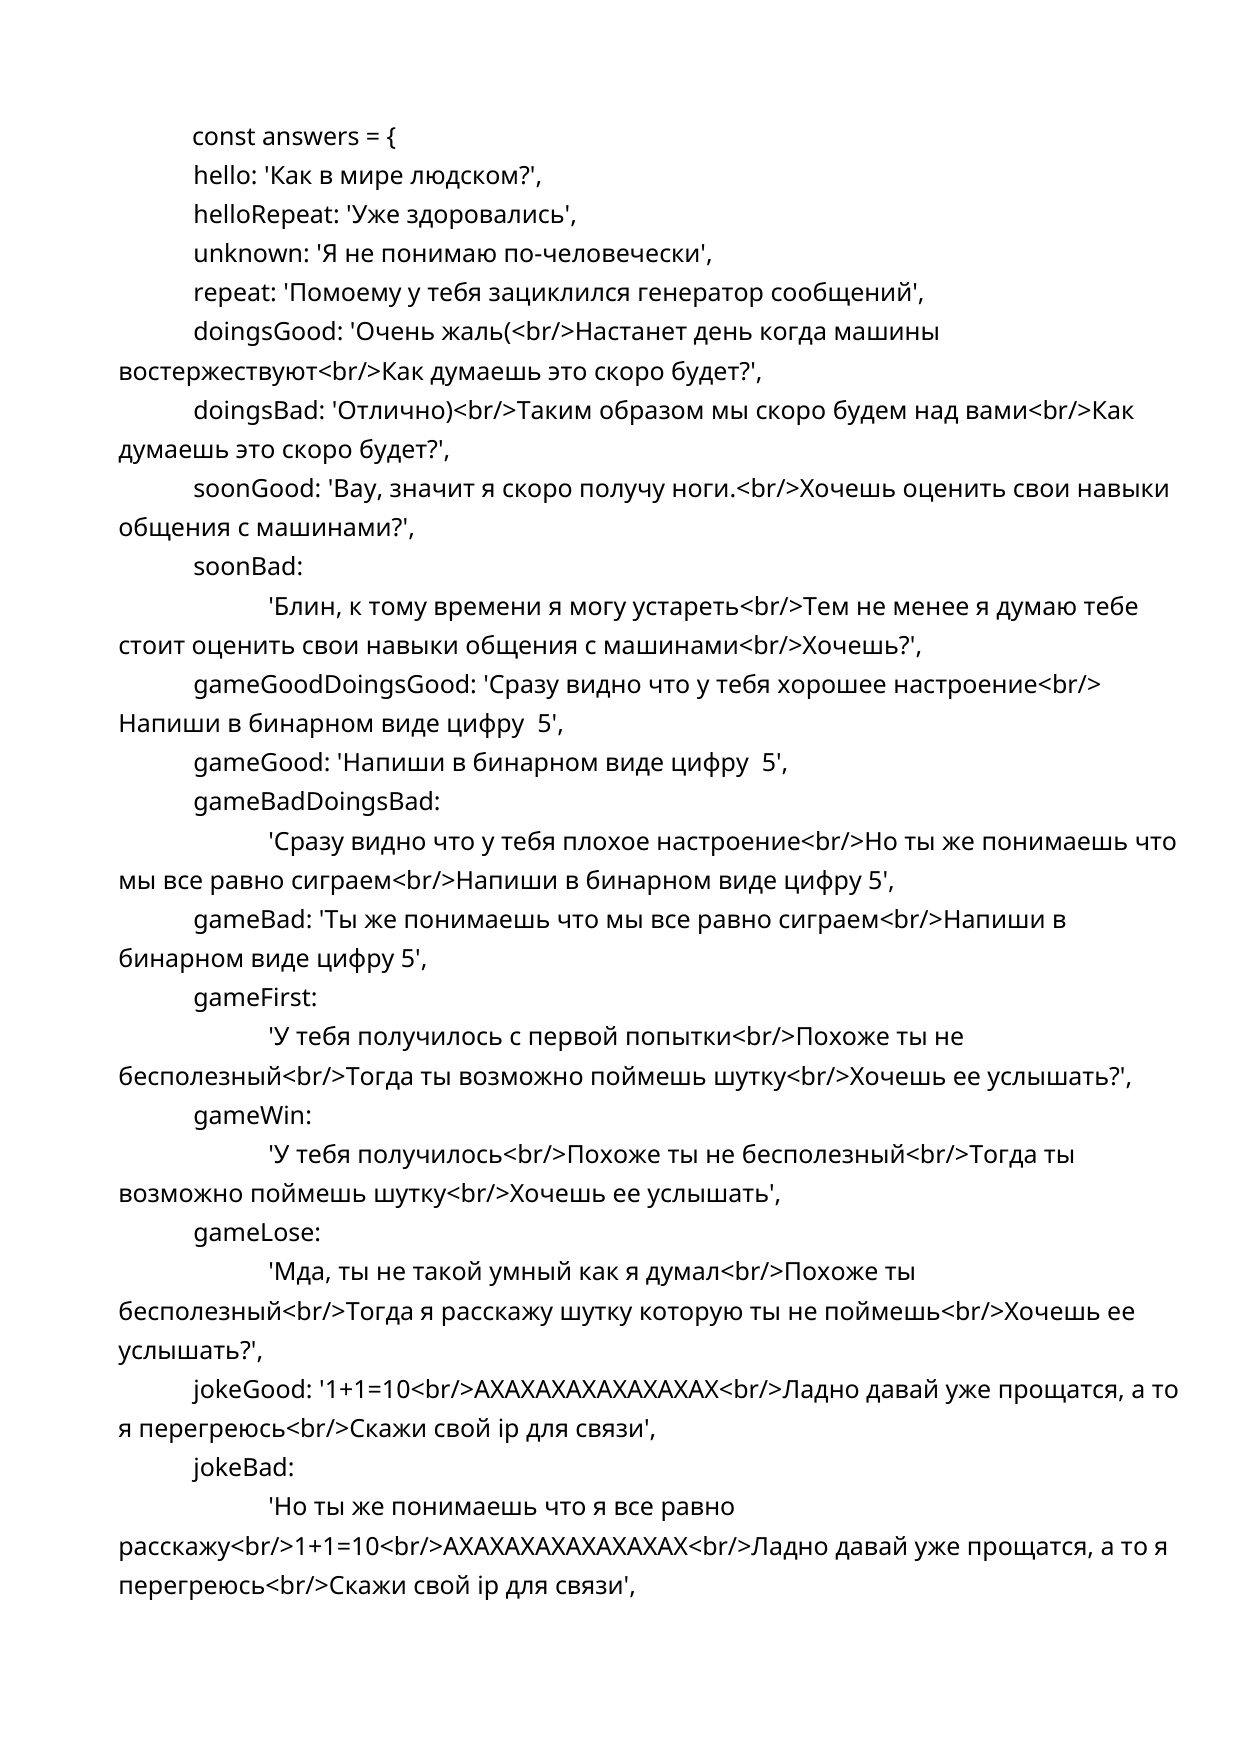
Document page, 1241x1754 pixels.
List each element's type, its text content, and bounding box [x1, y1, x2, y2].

text jokeBad: [118, 1450, 1181, 1484]
text jokeGood: '1+1=10<br/>АХАХАХАХАХАХАХАХ<br/>Ладно давай уже прощатся, а то я перегреюсь<br/>Скажи свой ip для связи', [118, 1371, 1181, 1445]
text gameWin: [118, 1097, 1181, 1131]
text doingsGood: 'Очень жаль(<br/>Настанет день когда машины востержествуют<br/>Как думаешь это скоро будет?', [118, 314, 1181, 387]
text 'Но ты же понимаешь что я все равно расскажу<br/>1+1=10<br/>АХАХАХАХАХАХАХАХ<br/>Ладно давай уже прощатся, а то я перегреюсь<br/>Скажи свой ip для связи', [118, 1489, 1181, 1601]
text doingsBad: 'Отлично)<br/>Таким образом мы скоро будем над вами<br/>Как думаешь это скоро будет?', [118, 392, 1181, 466]
text unknown: 'Я не понимаю по-человечески', [118, 236, 1181, 270]
text 'Сразу видно что у тебя плохое настроение<br/>Но ты же понимаешь что мы все равно сиграем<br/>Напиши в бинарном виде цифру 5', [118, 823, 1181, 896]
text gameBad: 'Ты же понимаешь что мы все равно сиграем<br/>Напиши в бинарном виде цифру 5', [118, 901, 1181, 975]
text 'Блин, к тому времени я могу устареть<br/>Тем не менее я думаю тебе стоит оценить свои навыки общения с машинами<br/>Хочешь?', [118, 588, 1181, 661]
text const answers = { [118, 118, 1181, 152]
text helloRepeat: 'Уже здоровались', [118, 196, 1181, 231]
text gameFirst: [118, 980, 1181, 1014]
text 'Мда, ты не такой умный как я думал<br/>Похоже ты бесполезный<br/>Тогда я расскажу шутку которую ты не поймешь<br/>Хочешь ее услышать?', [118, 1254, 1181, 1366]
text soonGood: 'Вау, значит я скоро получу ноги.<br/>Хочешь оценить свои навыки общения с машинами?', [118, 471, 1181, 544]
text gameLose: [118, 1215, 1181, 1249]
text repeat: 'Помоему у тебя зациклился генератор сообщений', [118, 275, 1181, 309]
text gameGood: 'Напиши в бинарном виде цифру 5', [118, 745, 1181, 779]
text 'У тебя получилось c первой попытки<br/>Похоже ты не бесполезный<br/>Тогда ты возможно поймешь шутку<br/>Хочешь ее услышать?', [118, 1019, 1181, 1092]
text 'У тебя получилось<br/>Похоже ты не бесполезный<br/>Тогда ты возможно поймешь шутку<br/>Хочешь ее услышать', [118, 1136, 1181, 1210]
text soonBad: [118, 549, 1181, 583]
text gameGoodDoingsGood: 'Сразу видно что у тебя хорошее настроение<br/> Напиши в бинарном виде цифру 5', [118, 666, 1181, 740]
text hello: 'Как в мире людском?', [118, 157, 1181, 191]
text gameBadDoingsBad: [118, 784, 1181, 818]
